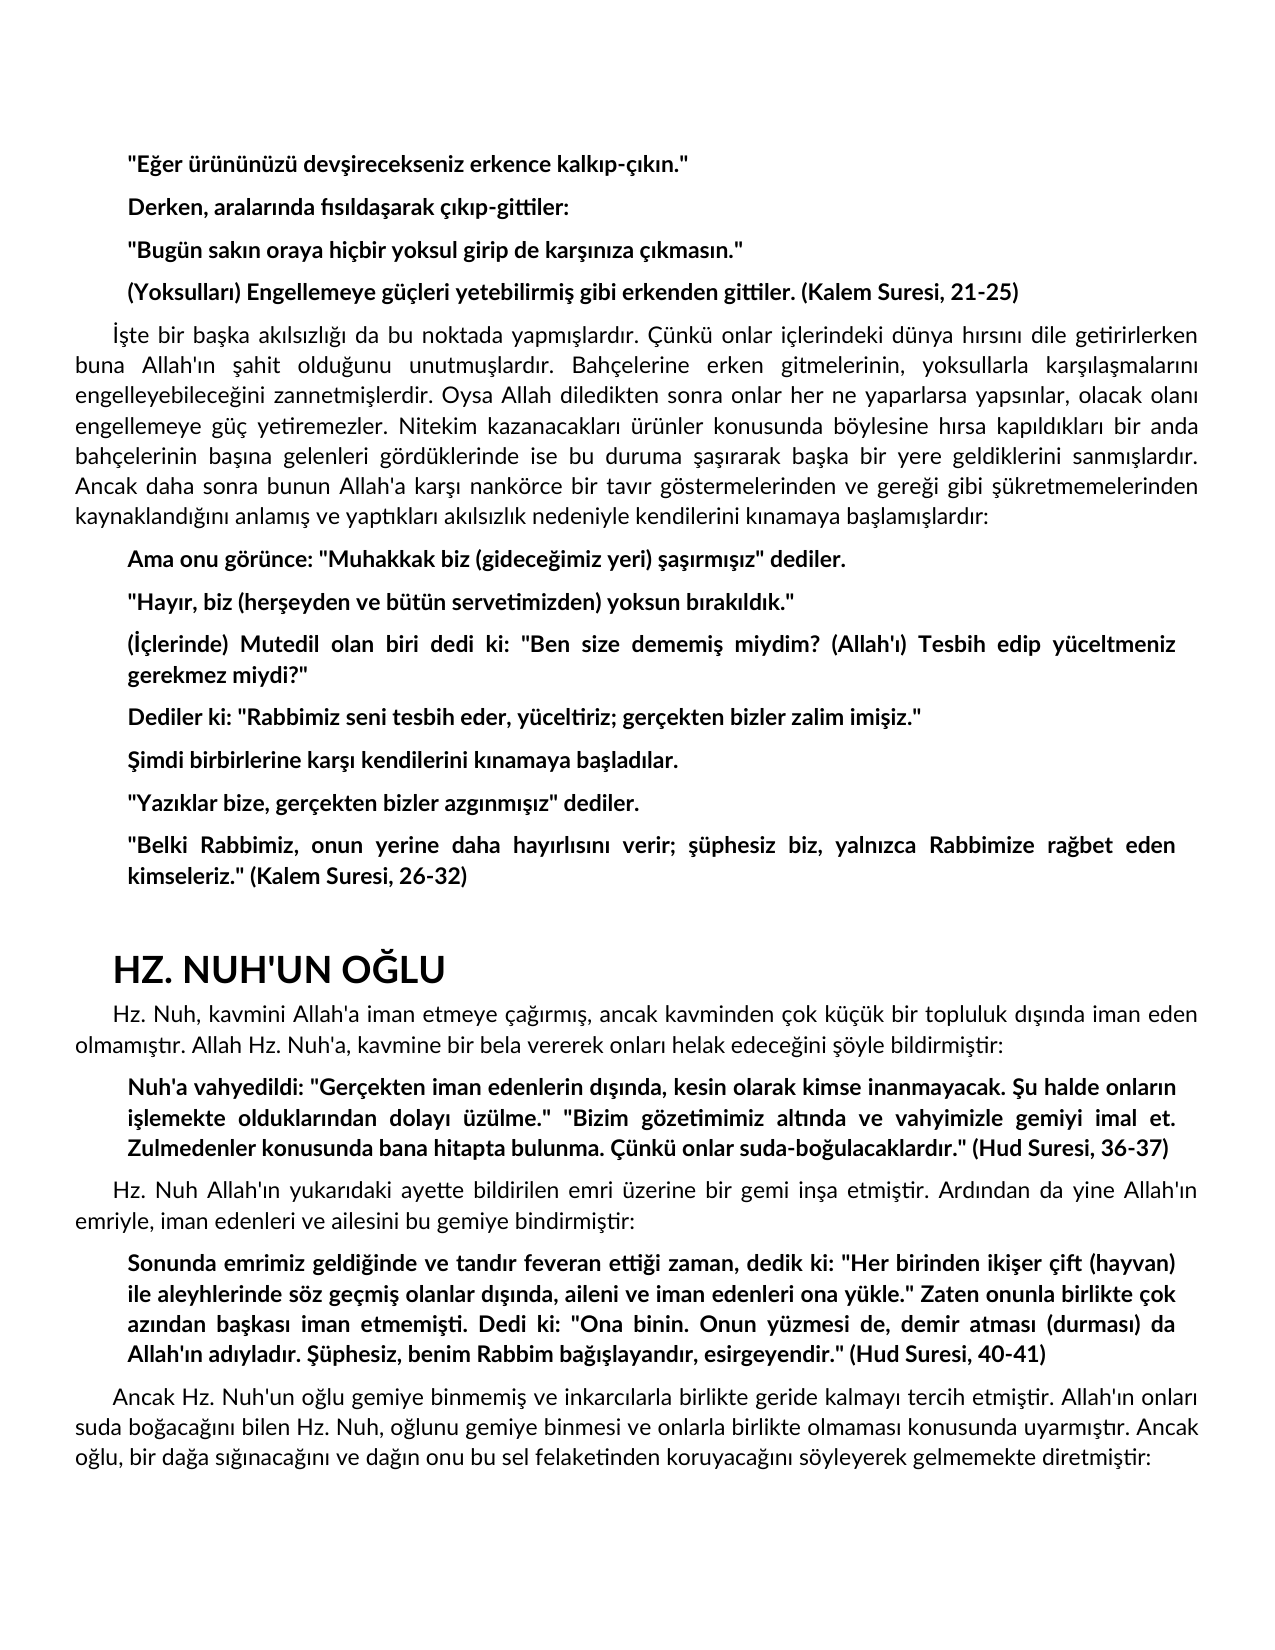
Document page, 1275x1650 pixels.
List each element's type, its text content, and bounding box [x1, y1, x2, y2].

text "Belki Rabbimiz, onun yerine daha hayırlısını verir; şüphesiz biz, yalnızca Rabbimize rağbet eden kimseleriz." (Kalem Suresi, 26-32) [127, 831, 1177, 889]
text İşte bir başka akılsızlığı da bu noktada yapmışlardır. Çünkü onlar içlerindeki dünya hırsını dile getirirlerken buna Allah'ın şahit olduğunu unutmuşlardır. Bahçelerine erken gitmelerinin, yoksullarla karşılaşmalarını engelleyebileceğini zannetmişlerdir. Oysa Allah diledikten sonra onlar her ne yaparlarsa yapsınlar, olacak olanı engellemeye güç yetiremezler. Nitekim kazanacakları ürünler konusunda böylesine hırsa kapıldıkları bir anda bahçelerinin başına gelenleri gördüklerinde ise bu duruma şaşırarak başka bir yere geldiklerini sanmışlardır. Ancak daha sonra bunun Allah'a karşı nankörce bir tavır göstermelerinden ve gereği gibi şükretmemelerinden kaynaklandığını anlamış ve yaptıkları akılsızlık nedeniyle kendilerini kınamaya başlamışlardır: [75, 321, 1200, 529]
subtitle HZ. NUH'UN OĞLU [112, 947, 1200, 992]
text "Eğer ürününüzü devşirecekseniz erkence kalkıp-çıkın." [127, 150, 1177, 177]
text "Yazıklar bize, gerçekten bizler azgınmışız" dediler. [127, 788, 1177, 816]
text Nuh'a vahyedildi: "Gerçekten iman edenlerin dışında, kesin olarak kimse inanmayacak. Şu halde onların işlemekte olduklarından dolayı üzülme." "Bizim gözetimimiz altında ve vahyimizle gemiyi imal et. Zulmedenler konusunda bana hitapta bulunma. Çünkü onlar suda-boğulacaklardır." (Hud Suresi, 36-37) [127, 1073, 1177, 1161]
text Dediler ki: "Rabbimiz seni tesbih eder, yüceltiriz; gerçekten bizler zalim imişiz." [127, 703, 1177, 731]
text Hz. Nuh Allah'ın yukarıdaki ayette bildirilen emri üzerine bir gemi inşa etmiştir. Ardından da yine Allah'ın emriyle, iman edenleri ve ailesini bu gemiye bindirmiştir: [75, 1176, 1200, 1234]
text "Bugün sakın oraya hiçbir yoksul girip de karşınıza çıkmasın." [127, 235, 1177, 263]
text (İçlerinde) Mutedil olan biri dedi ki: "Ben size dememiş miydim? (Allah'ı) Tesbih edip yüceltmeniz gerekmez miydi?" [127, 630, 1177, 688]
text Derken, aralarında fısıldaşarak çıkıp-gittiler: [127, 193, 1177, 220]
text "Hayır, biz (herşeyden ve bütün servetimizden) yoksun bırakıldık." [127, 587, 1177, 615]
text Sonunda emrimiz geldiğinde ve tandır feveran ettiği zaman, dedik ki: "Her birinden ikişer çift (hayvan) ile aleyhlerinde söz geçmiş olanlar dışında, aileni ve iman edenleri ona yükle." Zaten onunla birlikte çok azından başkası iman etmemişti. Dedi ki: "Ona binin. Onun yüzmesi de, demir atması (durması) da Allah'ın adıyladır. Şüphesiz, benim Rabbim bağışlayandır, esirgeyendir." (Hud Suresi, 40-41) [127, 1249, 1177, 1367]
text (Yoksulları) Engellemeye güçleri yetebilirmiş gibi erkenden gittiler. (Kalem Suresi, 21-25) [127, 278, 1177, 306]
text Şimdi birbirlerine karşı kendilerini kınamaya başladılar. [127, 746, 1177, 773]
text Ama onu görünce: "Muhakkak biz (gideceğimiz yeri) şaşırmışız" dediler. [127, 545, 1177, 572]
text Ancak Hz. Nuh'un oğlu gemiye binmemiş ve inkarcılarla birlikte geride kalmayı tercih etmiştir. Allah'ın onları suda boğacağını bilen Hz. Nuh, oğlunu gemiye binmesi ve onlarla birlikte olmaması konusunda uyarmıştır. Ancak oğlu, bir dağa sığınacağını ve dağın onu bu sel felaketinden koruyacağını söyleyerek gelmemekte diretmiştir: [75, 1382, 1200, 1470]
text Hz. Nuh, kavmini Allah'a iman etmeye çağırmış, ancak kavminden çok küçük bir topluluk dışında iman eden olmamıştır. Allah Hz. Nuh'a, kavmine bir bela vererek onları helak edeceğini şöyle bildirmiştir: [75, 1000, 1200, 1058]
